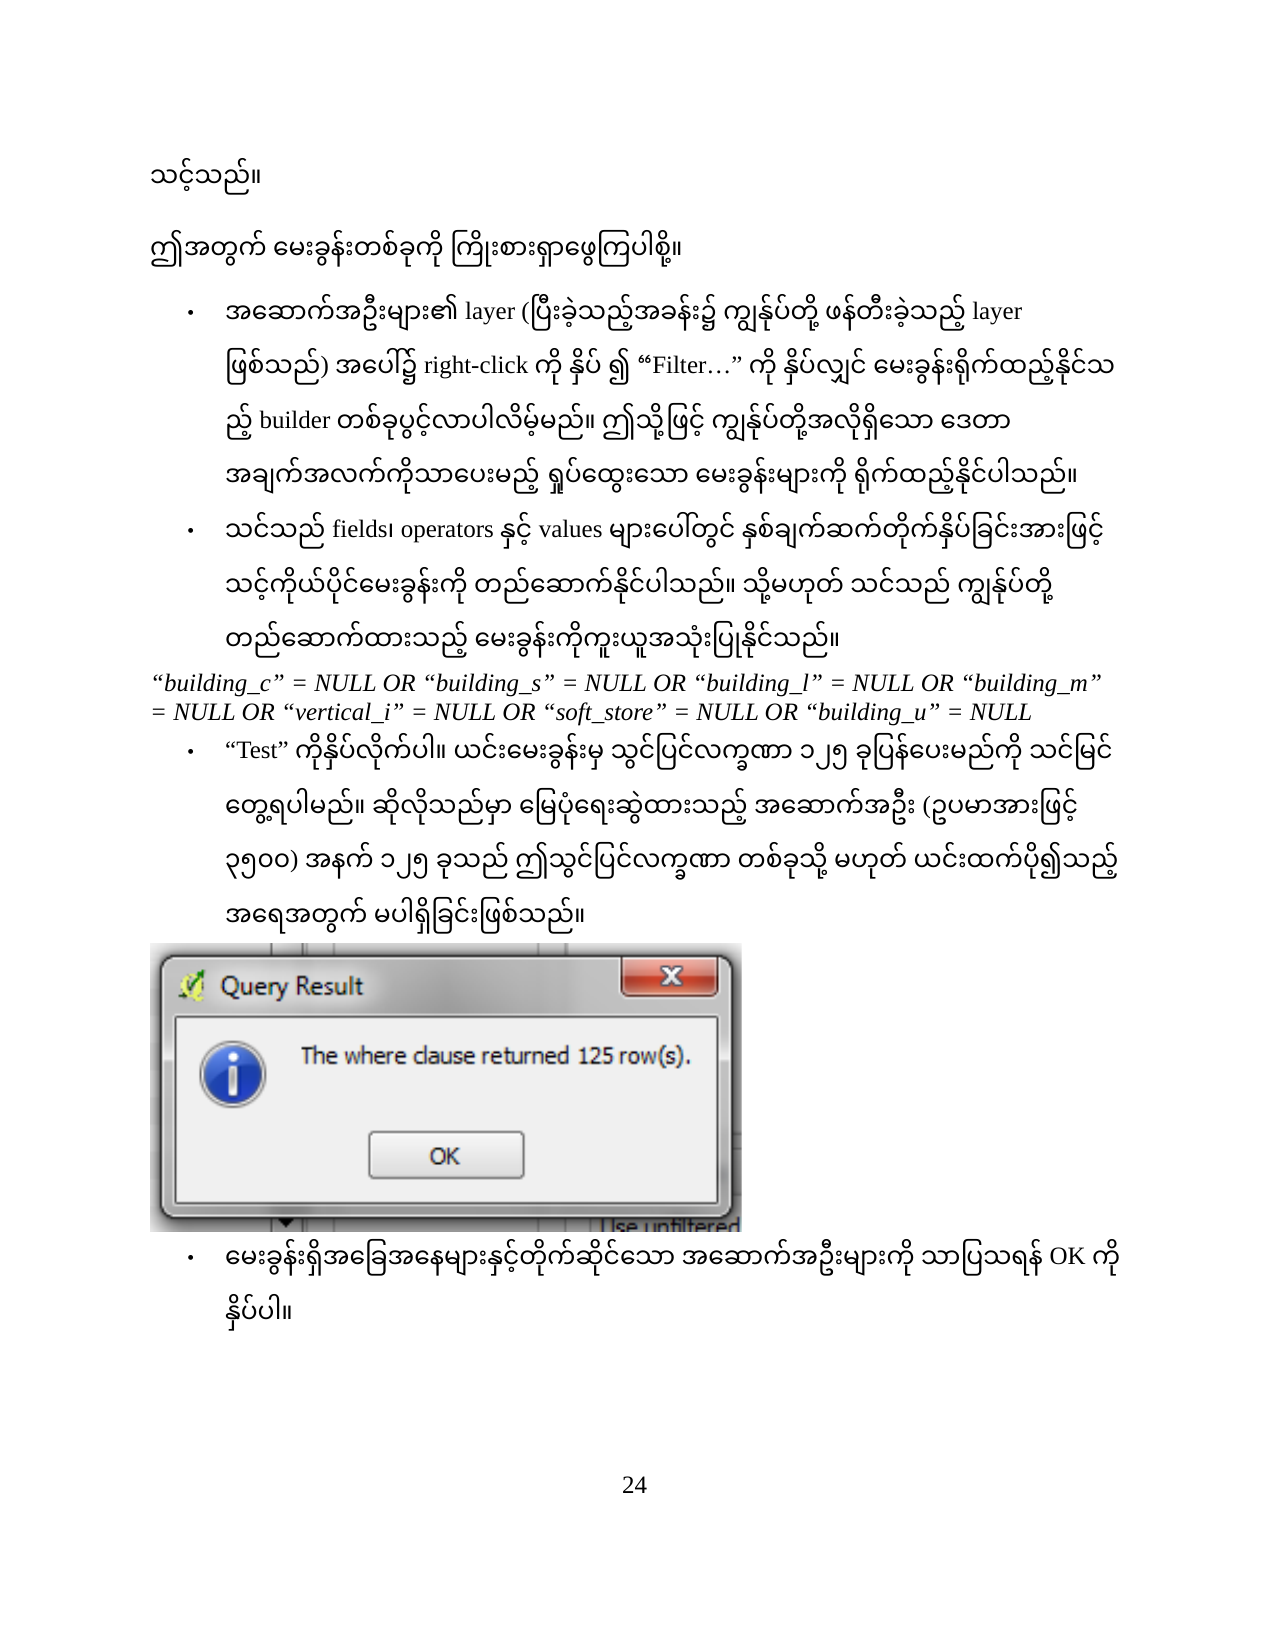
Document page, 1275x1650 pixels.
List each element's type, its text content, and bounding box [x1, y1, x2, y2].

list မေးခွန်းရှိအခြေအနေများနှင့်တိုက်ဆိုင်သော အဆောက်အဦးများကို သာပြသရန် OK ကို နှိပ်ပါ။ [187, 1231, 1125, 1341]
list “Test” ကိုနှိပ်လိုက်ပါ။ ယင်းမေးခွန်းမှ သွင်ပြင်လက္ခဏာ ၁၂၅ ခုပြန်ပေးမည်ကို သင်မြင်တွေ့ရပါမည်။ ဆိုလိုသည်မှာ မြေပုံရေးဆွဲထားသည့် အဆောက်အဦး (ဥပမာအားဖြင့် ၃၅၀၀) အနက် ၁၂၅ ခုသည် ဤသွင်ပြင်လက္ခဏာ တစ်ခုသို့ မဟုတ် ယင်းထက်ပို၍သည့်အရေအတွက် မပါရှိခြင်းဖြစ်သည်။ [187, 726, 1125, 944]
text သင့်သည်။ [150, 150, 1125, 204]
list သင်သည် fields၊ operators နှင့် values များပေါ်တွင် နှစ်ချက်ဆက်တိုက်နှိပ်ခြင်းအားဖြင့် သင့်ကိုယ်ပိုင်မေးခွန်းကို တည်ဆောက်နိုင်ပါသည်။ သို့မဟုတ် သင်သည် ကျွန်ုပ်တို့ တည်ဆောက်ထားသည့် မေးခွန်းကိုကူးယူအသုံးပြုနိုင်သည်။ [187, 504, 1125, 668]
picture [150, 943, 742, 1232]
text “building_c” = NULL OR “building_s” = NULL OR “building_l” = NULL OR “building_m” = NULL OR “vertical_i” = NULL OR “soft_store” = NULL OR “building_u” = NULL [150, 668, 1125, 726]
list အဆောက်အဦးများ၏ layer (ပြီးခဲ့သည့်အခန်း၌ ကျွန်ုပ်တို့ ဖန်တီးခဲ့သည့် layer ဖြစ်သည်) အပေါ်၌ right-click ကို နှိပ် ၍ “Filter…” ကို နှိပ်လျှင် မေးခွန်းရိုက်ထည့်နိုင်သည့် builder တစ်ခုပွင့်လာပါလိမ့်မည်။ ဤသို့ဖြင့် ကျွန်ုပ်တို့အလိုရှိသော ဒေတာအချက်အလက်ကိုသာပေးမည့် ရှုပ်ထွေးသော မေးခွန်းများကို ရိုက်ထည့်နိုင်ပါသည်။ [187, 286, 1125, 504]
text ဤအတွက် မေးခွန်းတစ်ခုကို ကြိုးစားရှာဖွေကြပါစို့။ [150, 222, 1125, 277]
